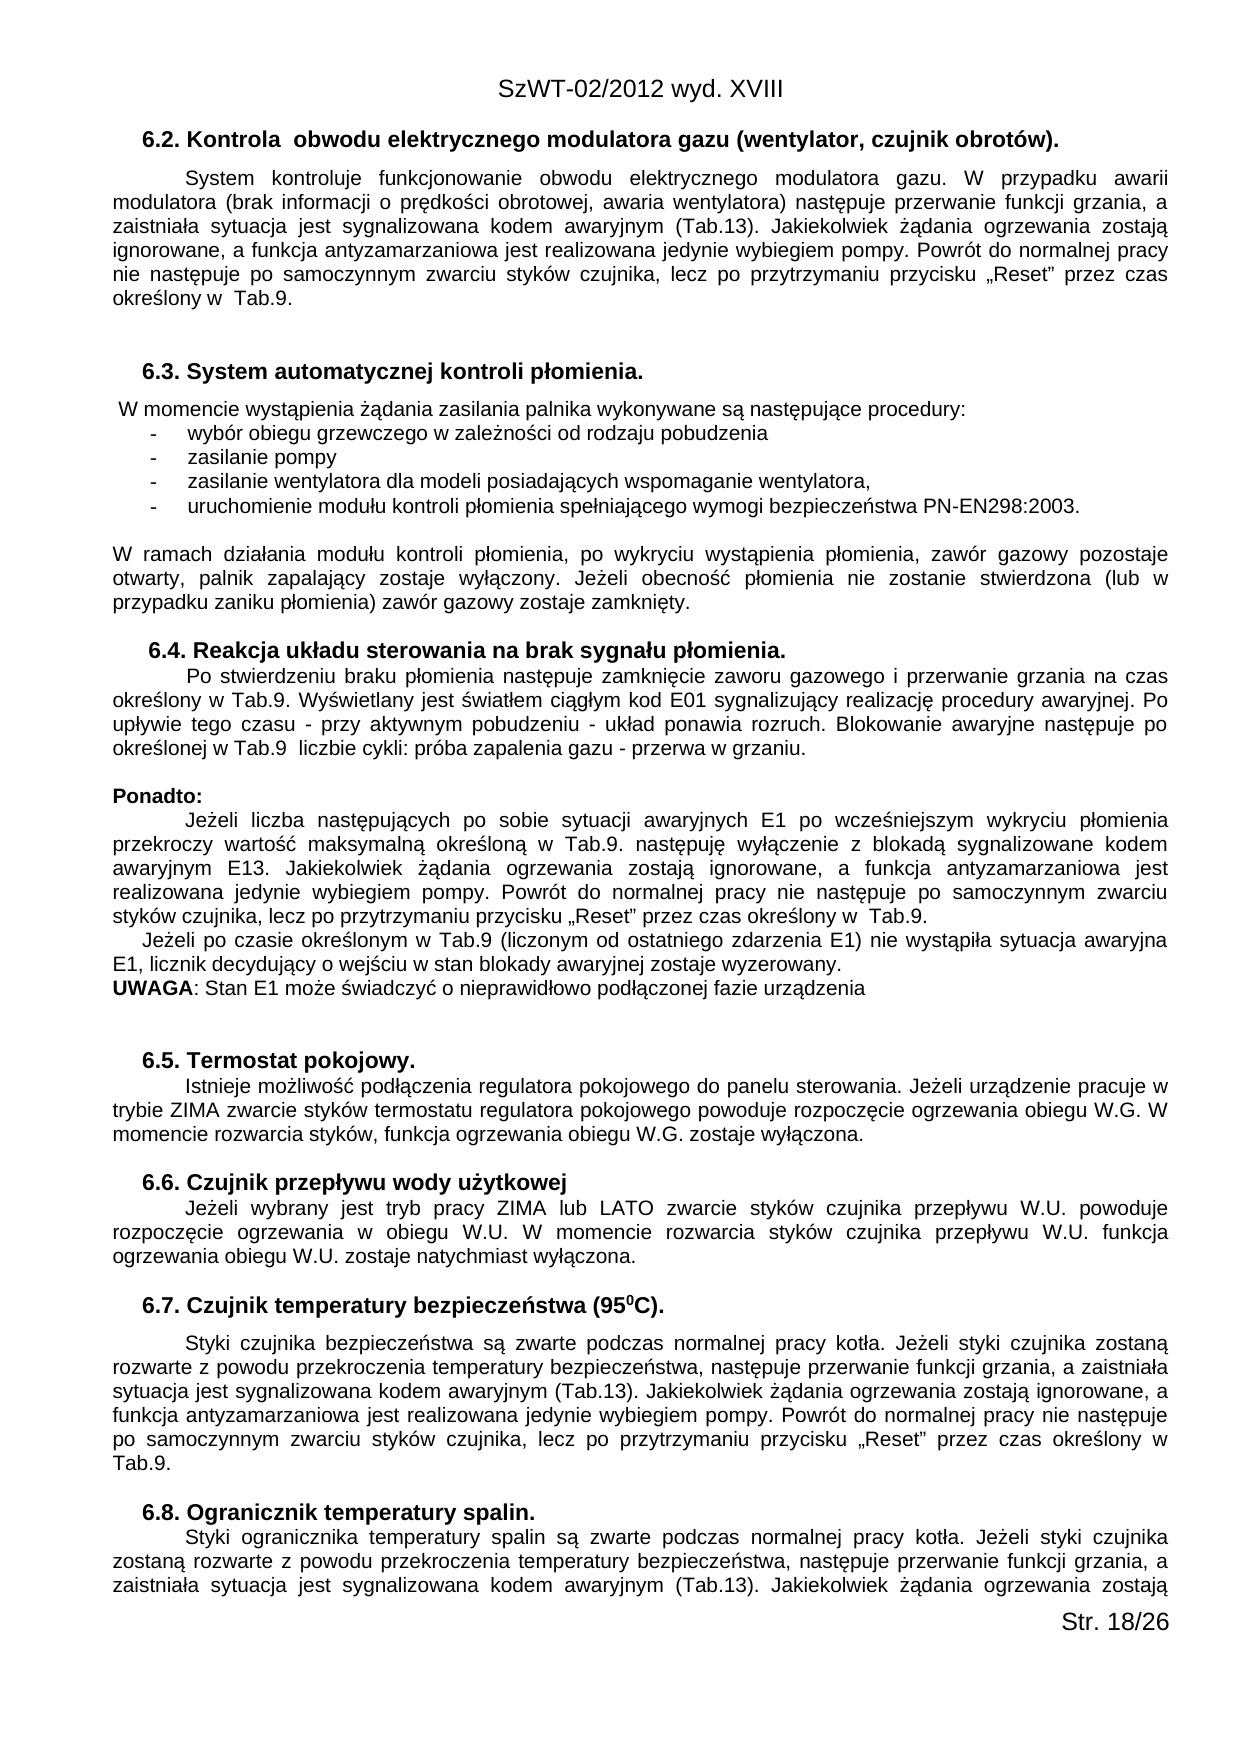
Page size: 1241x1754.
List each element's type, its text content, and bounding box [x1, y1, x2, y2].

text Po stwierdzeniu braku płomienia następuje zamknięcie zaworu gazowego i przerwanie grzania na czas określony w Tab.9. Wyświetlany jest światłem ciągłym kod E01 sygnalizujący realizację procedury awaryjnej. Po upływie tego czasu - przy aktywnym pobudzeniu - układ ponawia rozruch. Blokowanie awaryjne następuje po określonej w Tab.9 liczbie cykli: próba zapalenia gazu - przerwa w grzaniu. [112, 664, 1169, 760]
list uruchomienie modułu kontroli płomienia spełniającego wymogi bezpieczeństwa PN-EN298:2003. [150, 493, 1169, 518]
subtitle 6.8. Ogranicznik temperatury spalin. [142, 1499, 1169, 1525]
subtitle 6.7. Czujnik temperatury bezpieczeństwa (950C). [142, 1292, 1169, 1318]
text System kontroluje funkcjonowanie obwodu elektrycznego modulatora gazu. W przypadku awarii modulatora (brak informacji o prędkości obrotowej, awaria wentylatora) następuje przerwanie funkcji grzania, a zaistniała sytuacja jest sygnalizowana kodem awaryjnym (Tab.13). Jakiekolwiek żądania ogrzewania zostają ignorowane, a funkcja antyzamarzaniowa jest realizowana jedynie wybiegiem pompy. Powrót do normalnej pracy nie następuje po samoczynnym zwarciu styków czujnika, lecz po przytrzymaniu przycisku „Reset” przez czas określony w Tab.9. [112, 166, 1169, 310]
text Istnieje możliwość podłączenia regulatora pokojowego do panelu sterowania. Jeżeli urządzenie pracuje w trybie ZIMA zwarcie styków termostatu regulatora pokojowego powoduje rozpoczęcie ogrzewania obiegu W.G. W momencie rozwarcia styków, funkcja ogrzewania obiegu W.G. zostaje wyłączona. [112, 1073, 1169, 1145]
text W momencie wystąpienia żądania zasilania palnika wykonywane są następujące procedury: [112, 397, 1169, 421]
text Ponadto: [112, 784, 1169, 808]
text UWAGA: Stan E1 może świadczyć o nieprawidłowo podłączonej fazie urządzenia [112, 975, 1169, 999]
list zasilanie wentylatora dla modeli posiadających wspomaganie wentylatora, [150, 469, 1169, 493]
text Jeżeli liczba następujących po sobie sytuacji awaryjnych E1 po wcześniejszym wykryciu płomienia przekroczy wartość maksymalną określoną w Tab.9. następuję wyłączenie z blokadą sygnalizowane kodem awaryjnym E13. Jakiekolwiek żądania ogrzewania zostają ignorowane, a funkcja antyzamarzaniowa jest realizowana jedynie wybiegiem pompy. Powrót do normalnej pracy nie następuje po samoczynnym zwarciu styków czujnika, lecz po przytrzymaniu przycisku „Reset” przez czas określony w Tab.9. [112, 808, 1169, 927]
subtitle 6.2. Kontrola obwodu elektrycznego modulatora gazu (wentylator, czujnik obrotów). [142, 126, 1169, 153]
list wybór obiegu grzewczego w zależności od rodzaju pobudzenia [150, 421, 1169, 445]
text W ramach działania modułu kontroli płomienia, po wykryciu wystąpienia płomienia, zawór gazowy pozostaje otwarty, palnik zapalający zostaje wyłączony. Jeżeli obecność płomienia nie zostanie stwierdzona (lub w przypadku zaniku płomienia) zawór gazowy zostaje zamknięty. [112, 542, 1169, 613]
text Jeżeli wybrany jest tryb pracy ZIMA lub LATO zwarcie styków czujnika przepływu W.U. powoduje rozpoczęcie ogrzewania w obiegu W.U. W momencie rozwarcia styków czujnika przepływu W.U. funkcja ogrzewania obiegu W.U. zostaje natychmiast wyłączona. [112, 1196, 1169, 1268]
subtitle 6.6. Czujnik przepływu wody użytkowej [142, 1169, 1169, 1196]
text Styki czujnika bezpieczeństwa są zwarte podczas normalnej pracy kotła. Jeżeli styki czujnika zostaną rozwarte z powodu przekroczenia temperatury bezpieczeństwa, następuje przerwanie funkcji grzania, a zaistniała sytuacja jest sygnalizowana kodem awaryjnym (Tab.13). Jakiekolwiek żądania ogrzewania zostają ignorowane, a funkcja antyzamarzaniowa jest realizowana jedynie wybiegiem pompy. Powrót do normalnej pracy nie następuje po samoczynnym zwarciu styków czujnika, lecz po przytrzymaniu przycisku „Reset” przez czas określony w Tab.9. [112, 1331, 1169, 1475]
list zasilanie pompy [150, 445, 1169, 469]
subtitle 6.3. System automatycznej kontroli płomienia. [142, 358, 1169, 384]
text Jeżeli po czasie określonym w Tab.9 (liczonym od ostatniego zdarzenia E1) nie wystąpiła sytuacja awaryjna E1, licznik decydujący o wejściu w stan blokady awaryjnej zostaje wyzerowany. [112, 927, 1169, 975]
subtitle 6.5. Termostat pokojowy. [142, 1047, 1169, 1073]
subtitle 6.4. Reakcja układu sterowania na brak sygnału płomienia. [142, 637, 1169, 664]
text Styki ogranicznika temperatury spalin są zwarte podczas normalnej pracy kotła. Jeżeli styki czujnika zostaną rozwarte z powodu przekroczenia temperatury bezpieczeństwa, następuje przerwanie funkcji grzania, a zaistniała sytuacja jest sygnalizowana kodem awaryjnym (Tab.13). Jakiekolwiek żądania ogrzewania zostają [112, 1525, 1169, 1597]
